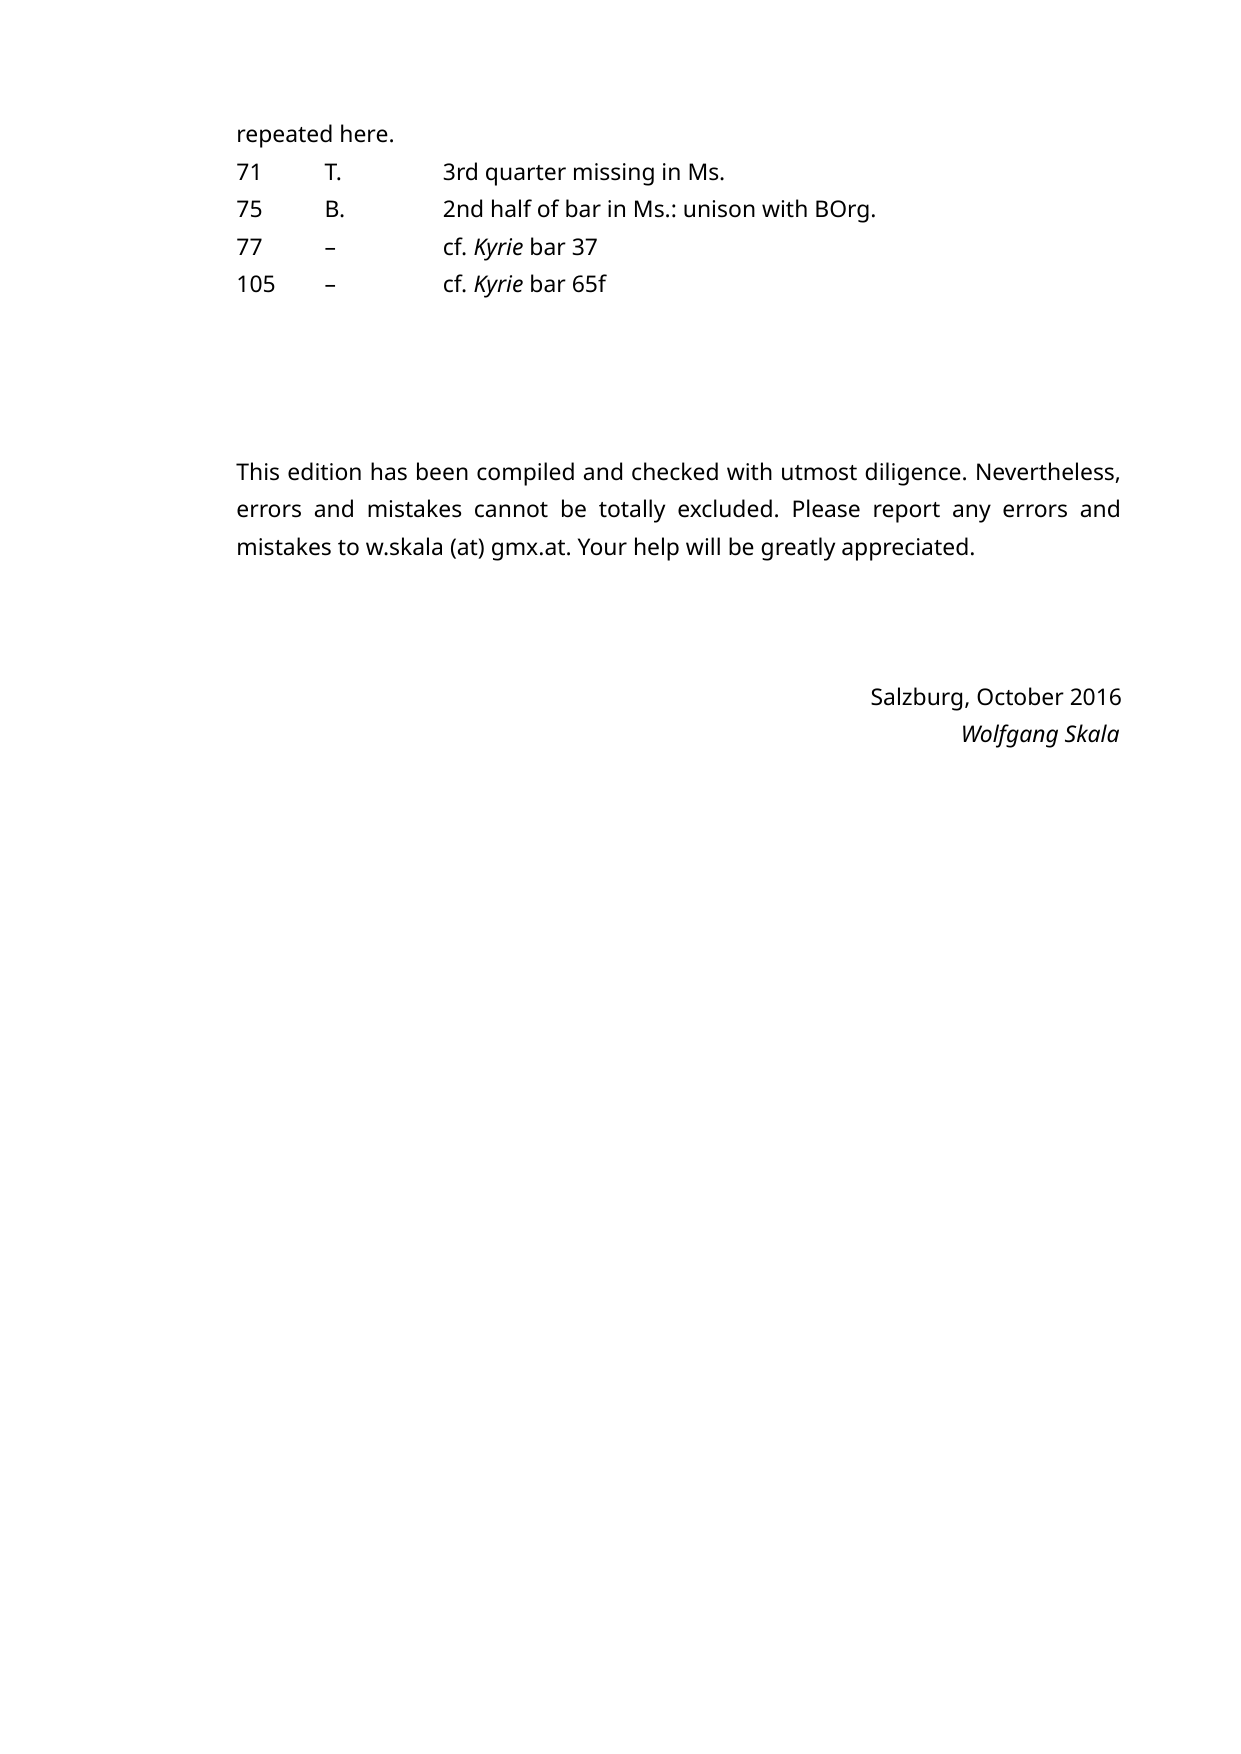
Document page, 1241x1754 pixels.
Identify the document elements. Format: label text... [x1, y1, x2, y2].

text repeated here. 71 T. 3rd quarter missing in Ms. 75 B. 2nd half of bar in Ms.: unison with BOrg. 77 – cf. Kyrie bar 37 105 – cf. Kyrie bar 65f [236, 118, 1122, 299]
text Salzburg, October 2016 Wolfgang Skala [236, 681, 1122, 749]
text This edition has been compiled and checked with utmost diligence. Nevertheless, errors and mistakes cannot be totally excluded. Please report any errors and mistakes to w.skala (at) gmx.at. Your help will be greatly appreciated. [236, 456, 1122, 562]
